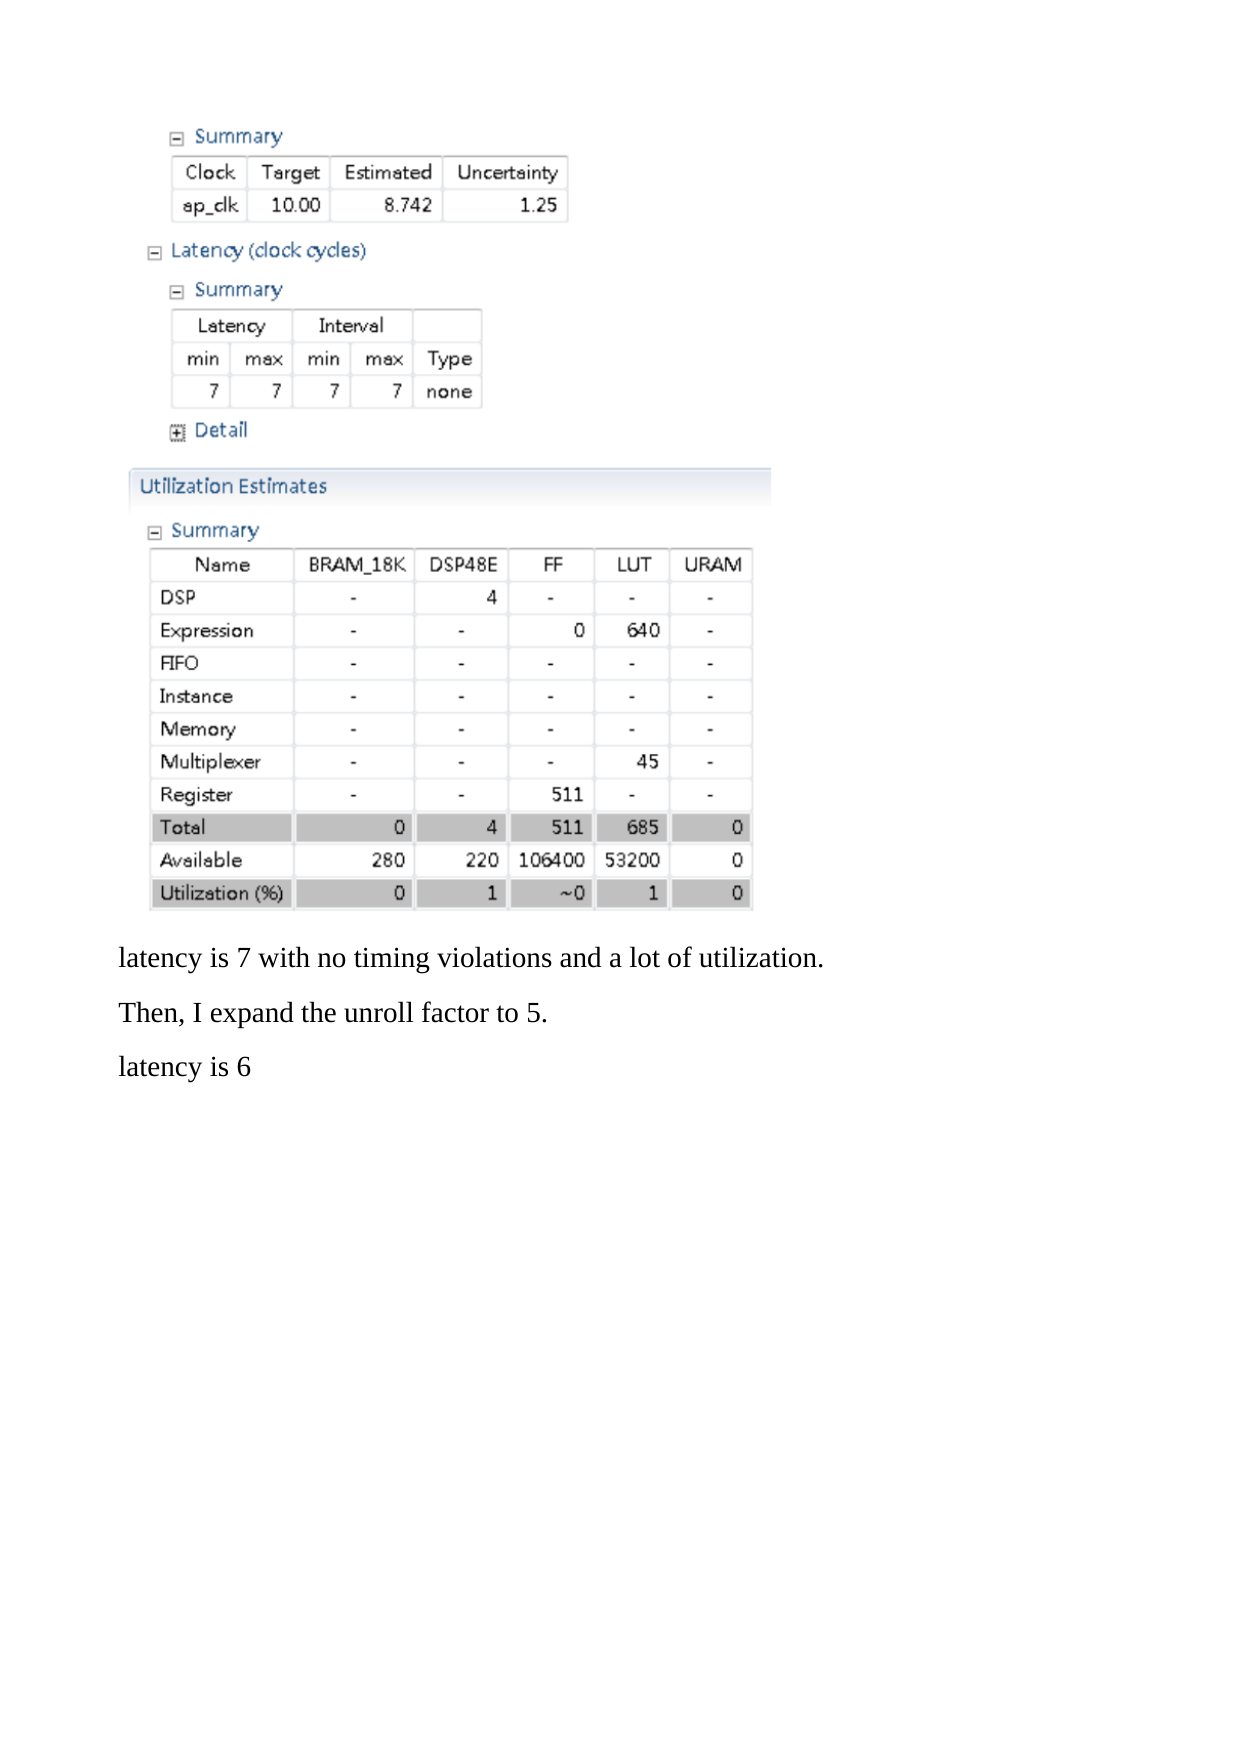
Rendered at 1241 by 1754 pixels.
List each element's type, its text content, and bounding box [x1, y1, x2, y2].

text Then, I expand the unroll factor to 5. [118, 995, 1122, 1028]
text latency is 7 with no timing violations and a lot of utilization. [118, 941, 1122, 974]
text latency is 6 [118, 1049, 1122, 1083]
